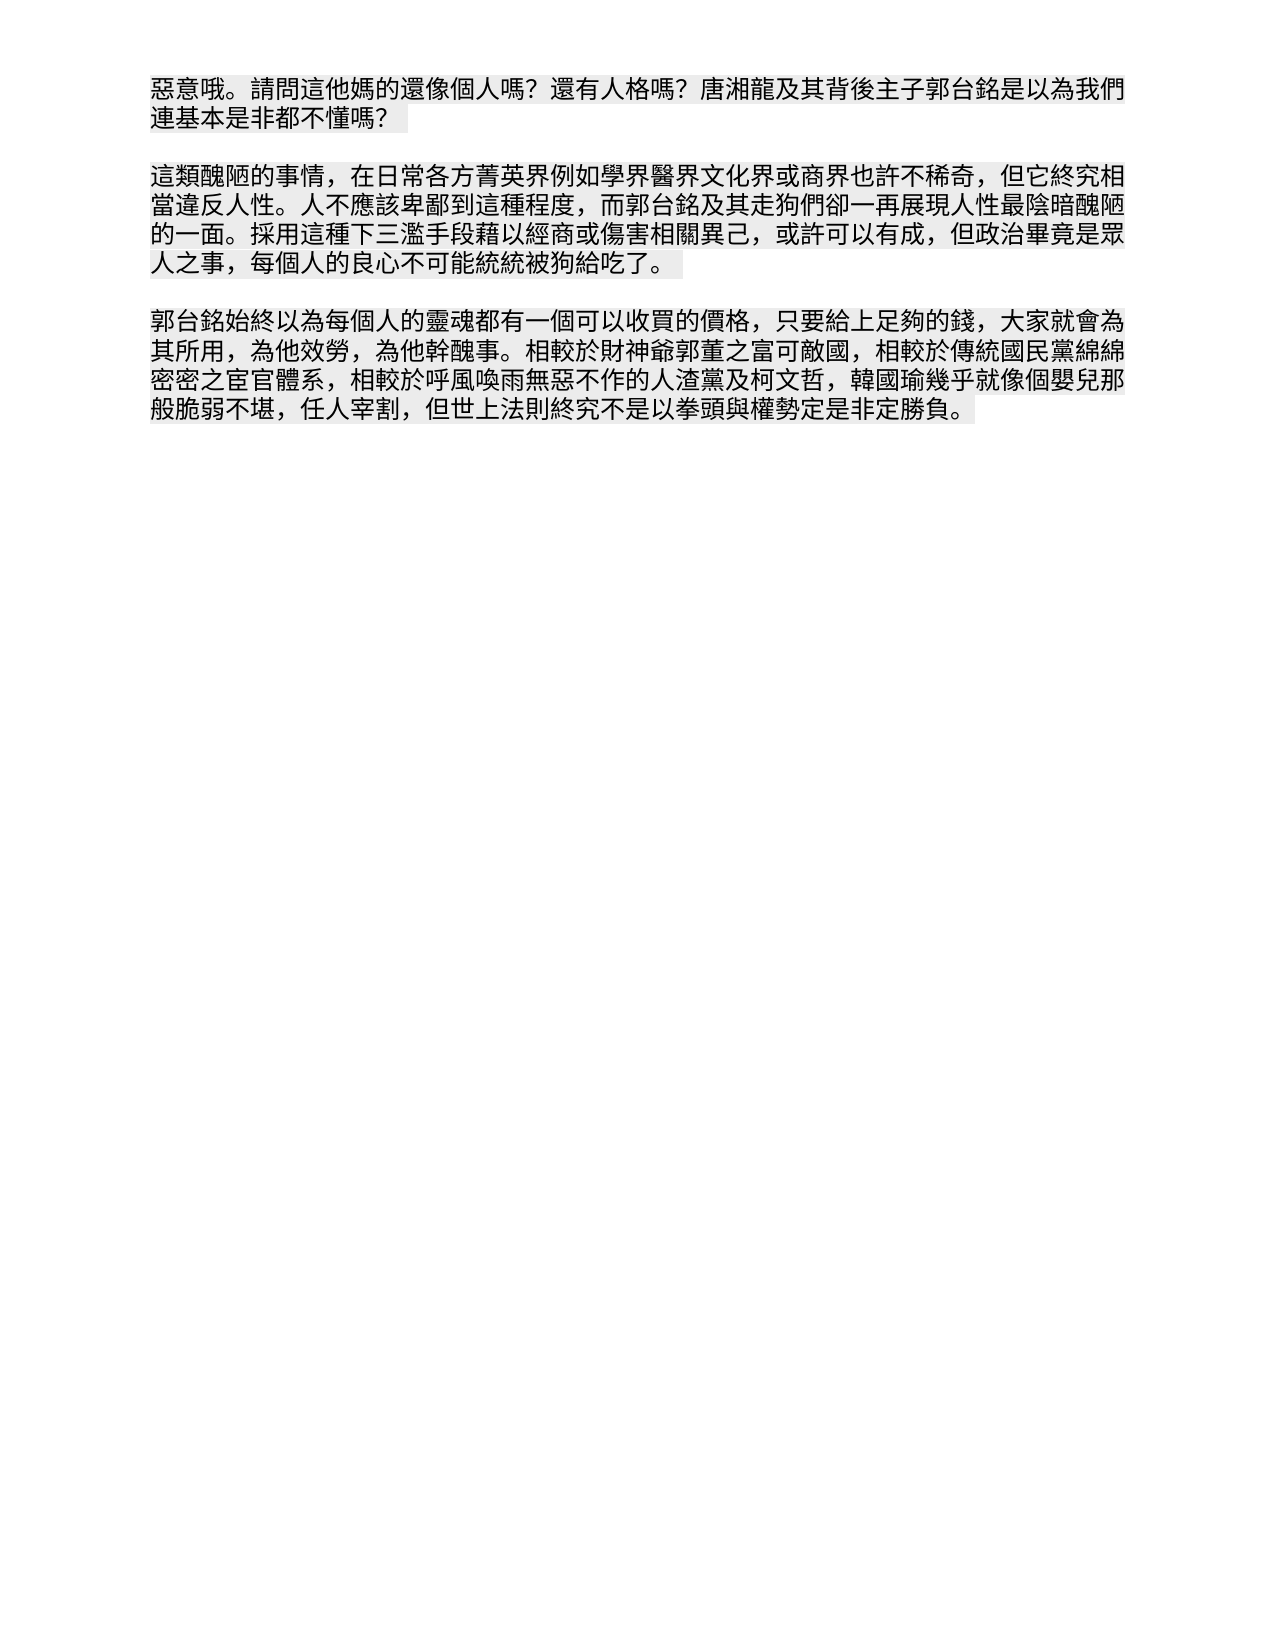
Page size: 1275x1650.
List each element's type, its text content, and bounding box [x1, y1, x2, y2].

text 卡韓政變 (73)：郭台銘以為每個人的靈魂都有一個可以收買的價格 陳真 2019. 06. 08. 謝謝 Jane Tu，當然可以轉載啊。你說得對，不同於一般選民，人們支持韓國瑜是倒貼的，出錢出力，不須動員；這不是因為他的什麼口才，而是因為他的苦民所苦打動人心。 有人傳一堆唐湘龍的文字與廣播影像給我，我打開兩秒鐘就趕緊關上不想看，因為我不太想接觸太多人性的陰暗。但是，憑著我對人事物的敏感，我相信那些講話內容肯定不堪入耳，不堪入目。 當然不是說韓國瑜不能批判，而是說你總得講出個具有真實意義的是非來，而非潑夫罵街，不該影射渲染，更不應抹黑造謠。 韓國瑜好好一個人，今天在你嘴裏光風霽月，冰清玉潔，怎麼姓郭的無良財神爺一出現，銀子一灑，隔天你就馬上把韓給說成萬惡不赦的人渣呢？你是以為大家都是白痴嗎？我知道這島上腦殘很多，但終究不是每個人全腦子進水，更不是掌握媒體就能壟斷是非。媒體或媒體人更不該自我做賤，不該混淆媒體公器和公關公司之間的差別。前者據理說事，後者卻專門收錢為人吹喇叭捧LP，為主子造謠生事抹黑異己。這就跟讀書人一樣，理當一說一，二說二，而不是充當御用文人，為主子任意說長短道黑白。 我這幾年才聽過唐湘龍的名字，過去不曾聽聞。原本對之相當肯定，但這回一下就崩盤了。建立信任很難，摧毀信任卻很容易。仍是老話，當然不是說韓國瑜不能批判，而是你想方設法努力用各種卑鄙方式企圖傷害韓國瑜時的那種嘴臉和心機，實在令人難以置信，太難看太醜陋了。唐湘龍是以為大家全是智障嗎？ 某個意義上，這位唐湘龍先生也算開了我的眼界。真難想像，原來翻臉可以翻得這麼戲劇化且迅速，毫無羞赧；原來人可以這樣無情無義無理無恥地玩弄修辭，操弄是非若此。 還是老話，當然不是說韓國瑜不能批判，而是說他究竟哪裏有問題？究竟他有哪一點改變了？你總得具體說出來。倘若有的話，那也是變得比過去更好，更令人尊敬，而不是變得更壞。不同意者，總得說出個說法來。不用多，講一個就行。請問至今誰講得出來？ 至於說什麼韓國瑜選後沒有感恩，沒有向王金平或什麼陳宜民說謝謝，沒有禮讓王金平選總統云云，真是很無聊很低級的說法。我幫韓國瑜也做了不少，他也沒有跟我說謝啊，而且也沒找我當副市長，他甚至應該不知道我是誰。可是，那有什麼關係呢？要跟我說什麼謝呢？哪謝得完那麼多人？有需要浪費時間搞那些所謂人情義理嗎？ 再說，難道大家幫韓不是為了公義是非，而是為了討人情討職務？總統一職或其他任何公職，又不是私人禮品或戰利品，哪來什麼禮不禮讓或給不給的問題？難道要搞人渣黨那一套就地分贓、論功行賞，才叫做感恩？ 我記得，郭粉蔡正元抹黑韓國瑜收取大財團髒錢四千萬，因為純屬造謠，後來蔡正元道歉。但你知道嗎？唐湘龍卻居然說 "蔡正元並沒有惡意"。講這種無恥鳥話也許不犯法，但是，重要的並不僅僅是法律，更重要的是人品與道德。你覺得這是一個正直的人所會講的話和居心嗎？ 郭陣營有著這樣一個由各方名嘴與政客組成的抹黑小組，先用非常齷齪的謠言謀殺對方人格，當對方近乎身敗名劣，好不容易證明是謠言之後，這些抹黑小組卻又說造謠潑糞沒有惡意哦。請問這他媽的還像個人嗎？還有人格嗎？唐湘龍及其背後主子郭台銘是以為我們連基本是非都不懂嗎？ 這類醜陋的事情，在日常各方菁英界例如學界醫界文化界或商界也許不稀奇，但它終究相當違反人性。人不應該卑鄙到這種程度，而郭台銘及其走狗們卻一再展現人性最陰暗醜陋的一面。採用這種下三濫手段藉以經商或傷害相關異己，或許可以有成，但政治畢竟是眾人之事，每個人的良心不可能統統被狗給吃了。 郭台銘始終以為每個人的靈魂都有一個可以收買的價格，只要給上足夠的錢，大家就會為其所用，為他效勞，為他幹醜事。相較於財神爺郭董之富可敵國，相較於傳統國民黨綿綿密密之宦官體系，相較於呼風喚雨無惡不作的人渣黨及柯文哲，韓國瑜幾乎就像個嬰兒那般脆弱不堪，任人宰割，但世上法則終究不是以拳頭與權勢定是非定勝負。 [150, 75, 1125, 424]
